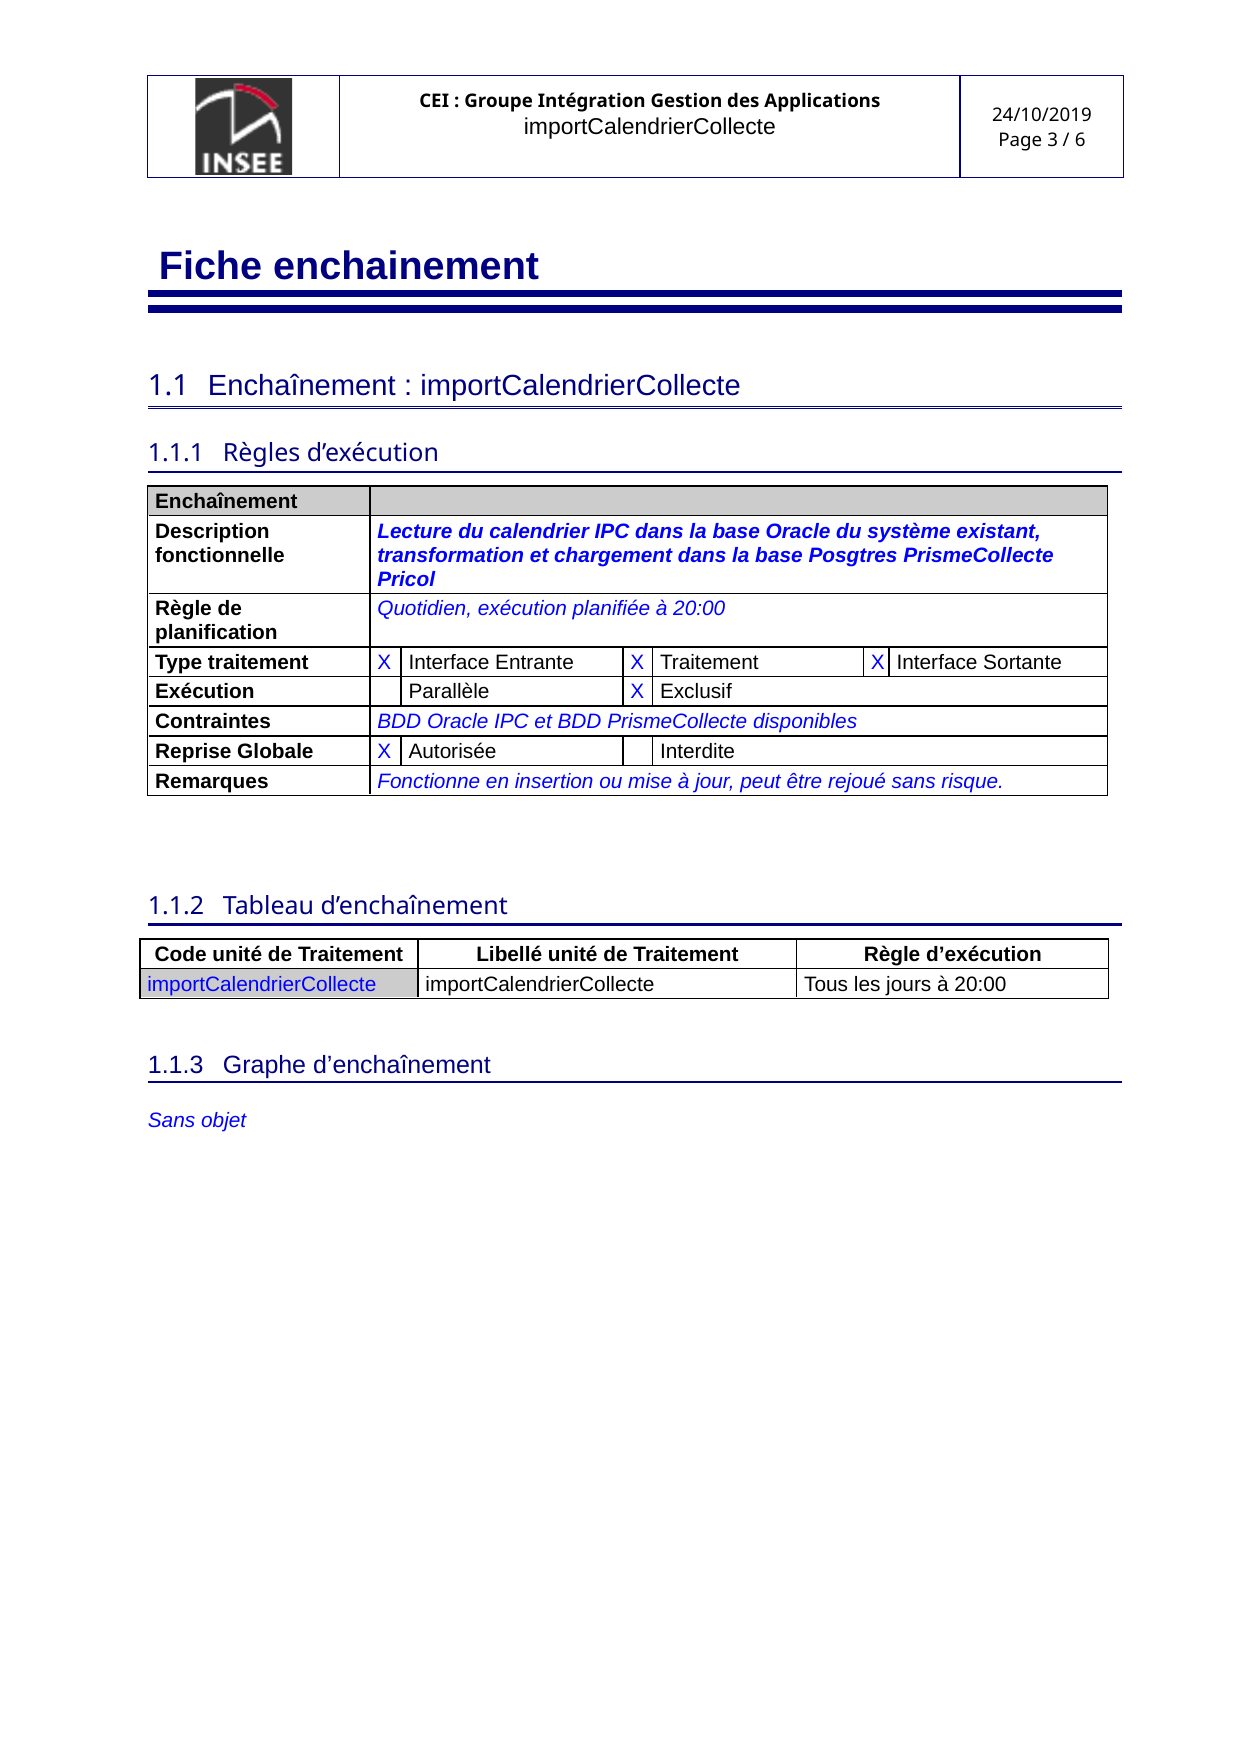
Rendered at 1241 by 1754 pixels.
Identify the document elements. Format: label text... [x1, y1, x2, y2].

table_header Code unité de Traitement [141, 940, 417, 968]
subtitle [148, 297, 1122, 305]
table_cell BDD Oracle IPC et BDD PrismeCollecte disponibles [371, 707, 1107, 735]
table_cell importCalendrierCollecte [419, 969, 796, 997]
table_cell Exclusif [653, 677, 1107, 705]
table_cell X [624, 648, 652, 676]
table_cell importCalendrierCollecte [141, 969, 417, 997]
table_cell Contraintes [148, 706, 369, 735]
table_cell Autorisée [402, 737, 622, 765]
table_cell Tous les jours à 20:00 [797, 969, 1108, 997]
table_cell Interdite [653, 737, 1107, 765]
table_cell Interface Sortante [890, 648, 1107, 676]
subtitle Graphe d’enchaînement [148, 1050, 1122, 1081]
table_cell X [371, 648, 400, 676]
table_cell Lecture du calendrier IPC dans la base Oracle du système existant, transformation et chargement dans la base Posgtres PrismeCollecte Pricol [371, 516, 1107, 592]
table_cell X [864, 648, 888, 676]
table_cell Type traitement [148, 647, 369, 676]
table_cell Parallèle [402, 677, 622, 705]
subtitle Fiche enchainement [148, 242, 1122, 290]
table_header Enchaînement [148, 487, 369, 515]
table_cell Quotidien, exécution planifiée à 20:00 [371, 594, 1107, 646]
table_cell Remarques [148, 766, 369, 794]
table_cell [371, 677, 400, 705]
table_cell Exécution [148, 677, 369, 705]
picture [195, 78, 293, 175]
subtitle Tableau d’enchaînement [148, 887, 1122, 923]
table_cell Règle de planification [148, 594, 369, 646]
table_cell [624, 737, 652, 765]
subtitle Règles d’exécution [148, 434, 1122, 471]
table_cell Description fonctionnelle [148, 516, 369, 592]
text Sans objet [148, 1108, 1122, 1132]
table_cell Interface Entrante [402, 648, 622, 676]
table_cell X [371, 737, 400, 765]
table_header Libellé unité de Traitement [419, 940, 796, 968]
table_header Règle d’exécution [797, 940, 1108, 968]
table_header [371, 487, 1107, 515]
table_cell Reprise Globale [148, 736, 369, 765]
table_cell Fonctionne en insertion ou mise à jour, peut être rejoué sans risque. [371, 766, 1107, 794]
subtitle Enchaînement : importCalendrierCollecte [148, 364, 1122, 406]
table_cell Traitement [653, 648, 863, 676]
table_cell X [624, 677, 652, 705]
